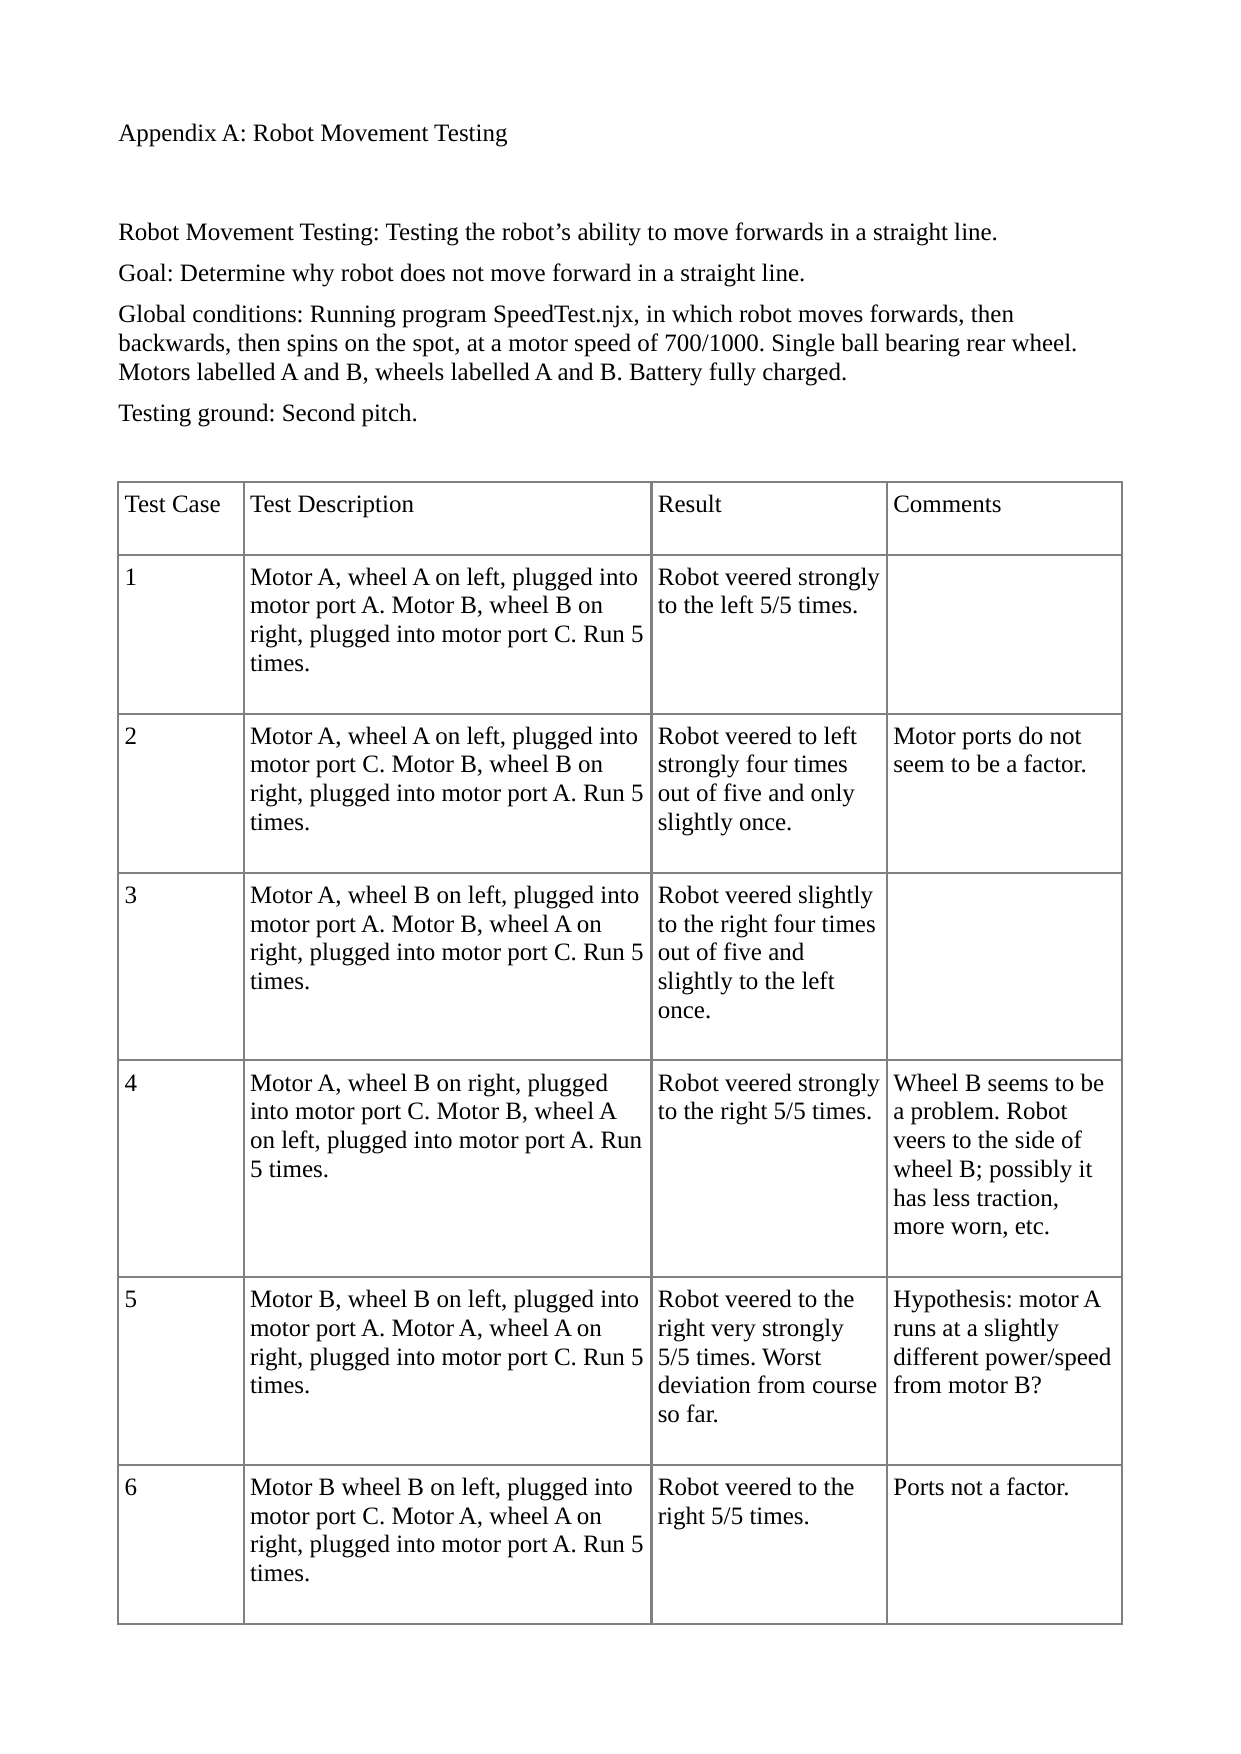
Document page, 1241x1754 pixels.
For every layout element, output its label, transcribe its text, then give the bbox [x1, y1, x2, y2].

table_cell Ports not a factor. [888, 1466, 1121, 1623]
table_cell Motor A, wheel A on left, plugged into motor port A. Motor B, wheel B on right, plugged into motor port C. Run 5 times. [245, 556, 650, 712]
table_cell 6 [119, 1466, 243, 1623]
text Testing ground: Second pitch. [118, 398, 1122, 427]
table_cell Robot veered to the right 5/5 times. [653, 1466, 886, 1623]
text Goal: Determine why robot does not move forward in a straight line. [118, 258, 1122, 287]
table_header Test Description [245, 483, 650, 553]
table_cell Motor A, wheel B on right, plugged into motor port C. Motor B, wheel A on left, plugged into motor port A. Run 5 times. [245, 1061, 650, 1276]
table_cell Motor ports do not seem to be a factor. [888, 715, 1121, 872]
table_cell 4 [119, 1061, 243, 1276]
table_cell Robot veered to left strongly four times out of five and only slightly once. [653, 715, 886, 872]
table_cell 2 [119, 715, 243, 872]
text Robot Movement Testing: Testing the robot’s ability to move forwards in a straight line. [118, 217, 1122, 246]
table_cell Hypothesis: motor A runs at a slightly different power/speed from motor B? [888, 1278, 1121, 1464]
table_cell 5 [119, 1278, 243, 1464]
table_cell Robot veered strongly to the right 5/5 times. [653, 1061, 886, 1276]
table_header Result [653, 483, 886, 553]
table_cell Motor A, wheel B on left, plugged into motor port A. Motor B, wheel A on right, plugged into motor port C. Run 5 times. [245, 874, 650, 1059]
table_cell [888, 874, 1121, 1059]
table_cell Robot veered slightly to the right four times out of five and slightly to the left once. [653, 874, 886, 1059]
table_cell 1 [119, 556, 243, 712]
table_cell 3 [119, 874, 243, 1059]
table_cell Robot veered to the right very strongly 5/5 times. Worst deviation from course so far. [653, 1278, 886, 1464]
table_cell Motor A, wheel A on left, plugged into motor port C. Motor B, wheel B on right, plugged into motor port A. Run 5 times. [245, 715, 650, 872]
table_header Comments [888, 483, 1121, 553]
table_cell [888, 556, 1121, 712]
table_cell Robot veered strongly to the left 5/5 times. [653, 556, 886, 712]
table_cell Motor B wheel B on left, plugged into motor port C. Motor A, wheel A on right, plugged into motor port A. Run 5 times. [245, 1466, 650, 1623]
text Global conditions: Running program SpeedTest.njx, in which robot moves forwards, then backwards, then spins on the spot, at a motor speed of 700/1000. Single ball bearing rear wheel. Motors labelled A and B, wheels labelled A and B. Battery fully charged. [118, 299, 1122, 386]
text Appendix A: Robot Movement Testing [118, 118, 1122, 147]
table_cell Wheel B seems to be a problem. Robot veers to the side of wheel B; possibly it has less traction, more worn, etc. [888, 1061, 1121, 1276]
table_cell Motor B, wheel B on left, plugged into motor port A. Motor A, wheel A on right, plugged into motor port C. Run 5 times. [245, 1278, 650, 1464]
table_header Test Case [119, 483, 243, 553]
